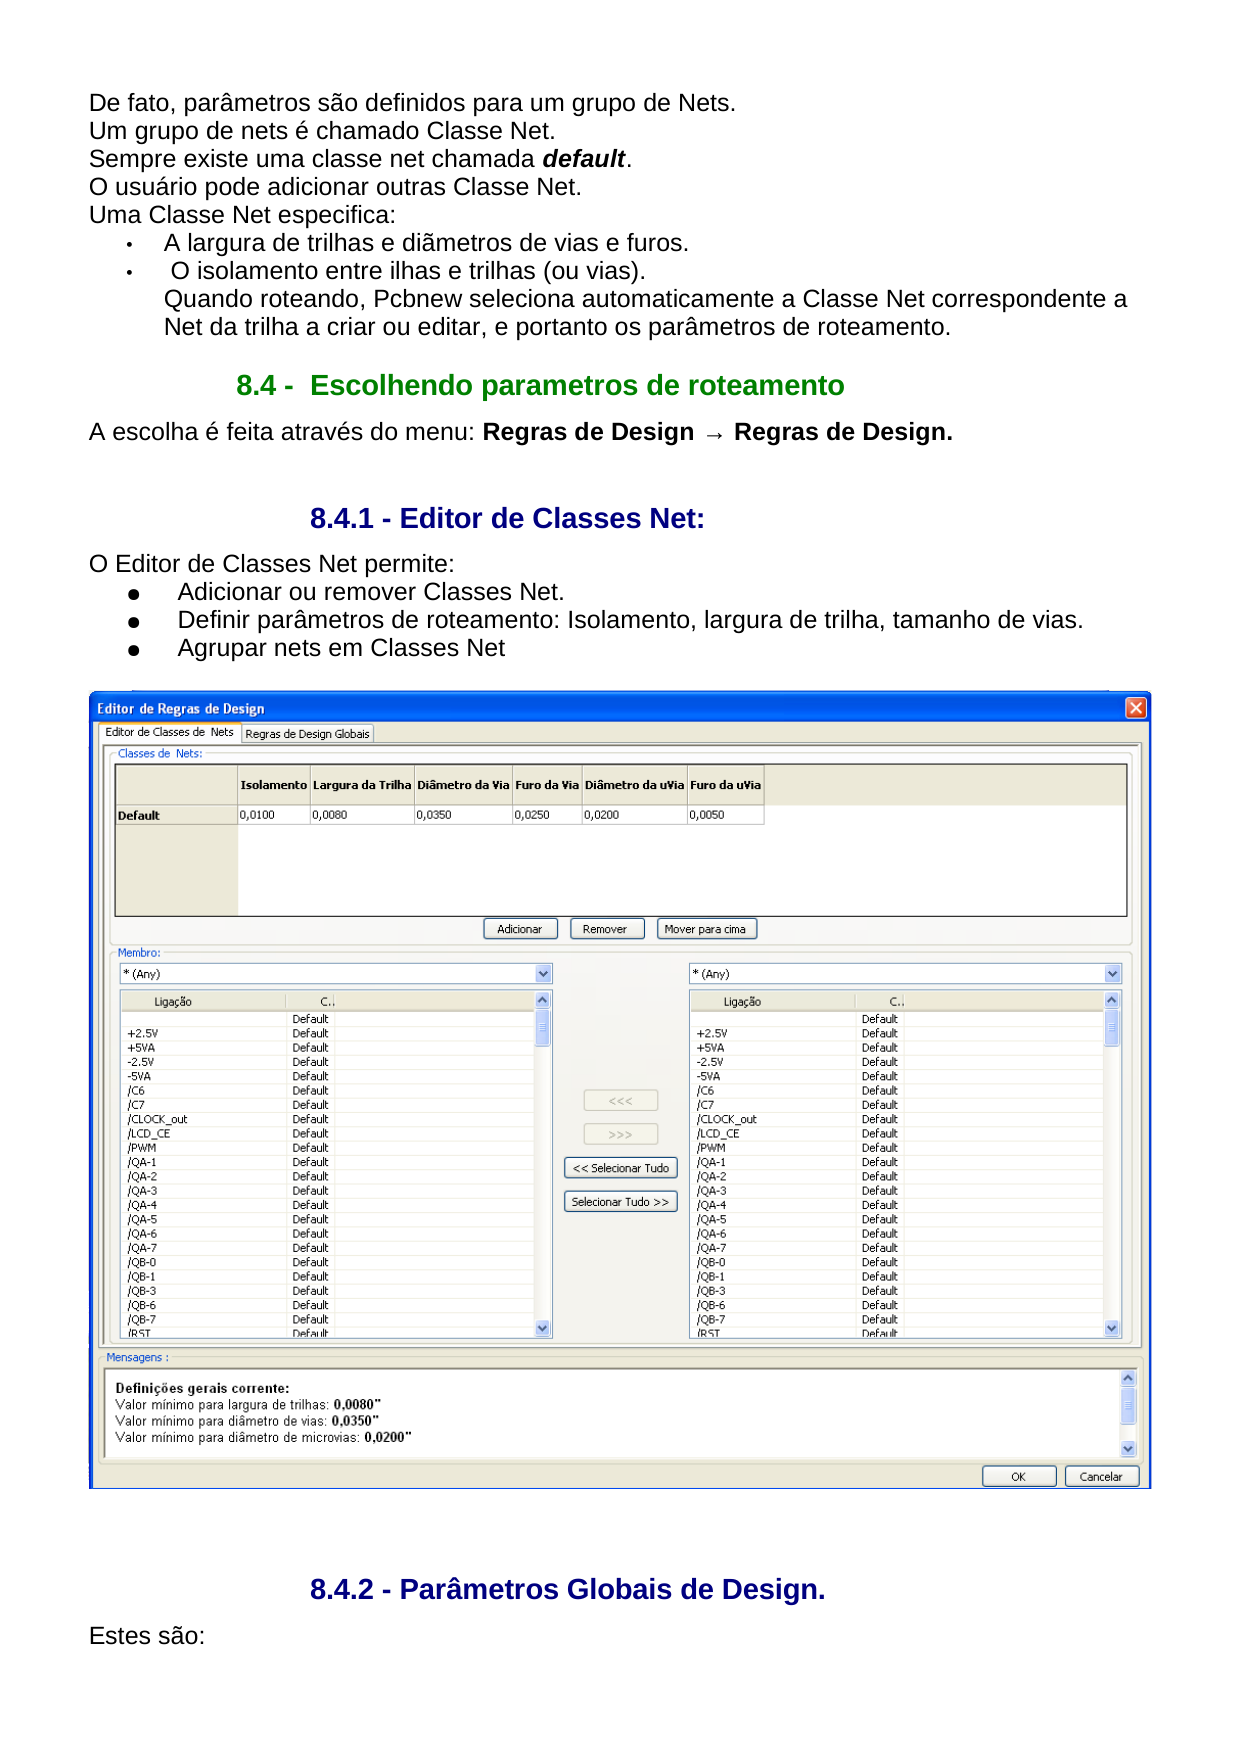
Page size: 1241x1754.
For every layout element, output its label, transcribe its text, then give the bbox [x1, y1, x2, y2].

text O usuário pode adicionar outras Classe Net. [88, 173, 1152, 201]
list Definir parâmetros de roteamento: Isolamento, largura de trilha, tamanho de vias. [126, 606, 1152, 634]
text O Editor de Classes Net permite: [88, 550, 1152, 578]
subtitle Escolhendo parametros de roteamento [162, 369, 1152, 401]
list A largura de trilhas e diãmetros de vias e furos. [126, 229, 1152, 257]
picture [88, 690, 1152, 1489]
list O isolamento entre ilhas e trilhas (ou vias). [126, 257, 1152, 285]
text Um grupo de nets é chamado Classe Net. [88, 117, 1152, 144]
subtitle Parâmetros Globais de Design. [236, 1573, 1152, 1606]
text De fato, parâmetros são definidos para um grupo de Nets. [88, 88, 1152, 117]
text Sempre existe uma classe net chamada default. [88, 144, 1152, 173]
text A escolha é feita através do menu: Regras de Design → Regras de Design. [88, 417, 1152, 446]
list Quando roteando, Pcbnew seleciona automaticamente a Classe Net correspondente a Net da trilha a criar ou editar, e portanto os parâmetros de roteamento. [126, 285, 1152, 341]
text Uma Classe Net especifica: [88, 201, 1152, 229]
list Adicionar ou remover Classes Net. [126, 578, 1152, 606]
list Agrupar nets em Classes Net [126, 634, 1152, 662]
subtitle Editor de Classes Net: [236, 502, 1152, 534]
text Estes são: [88, 1622, 1152, 1650]
